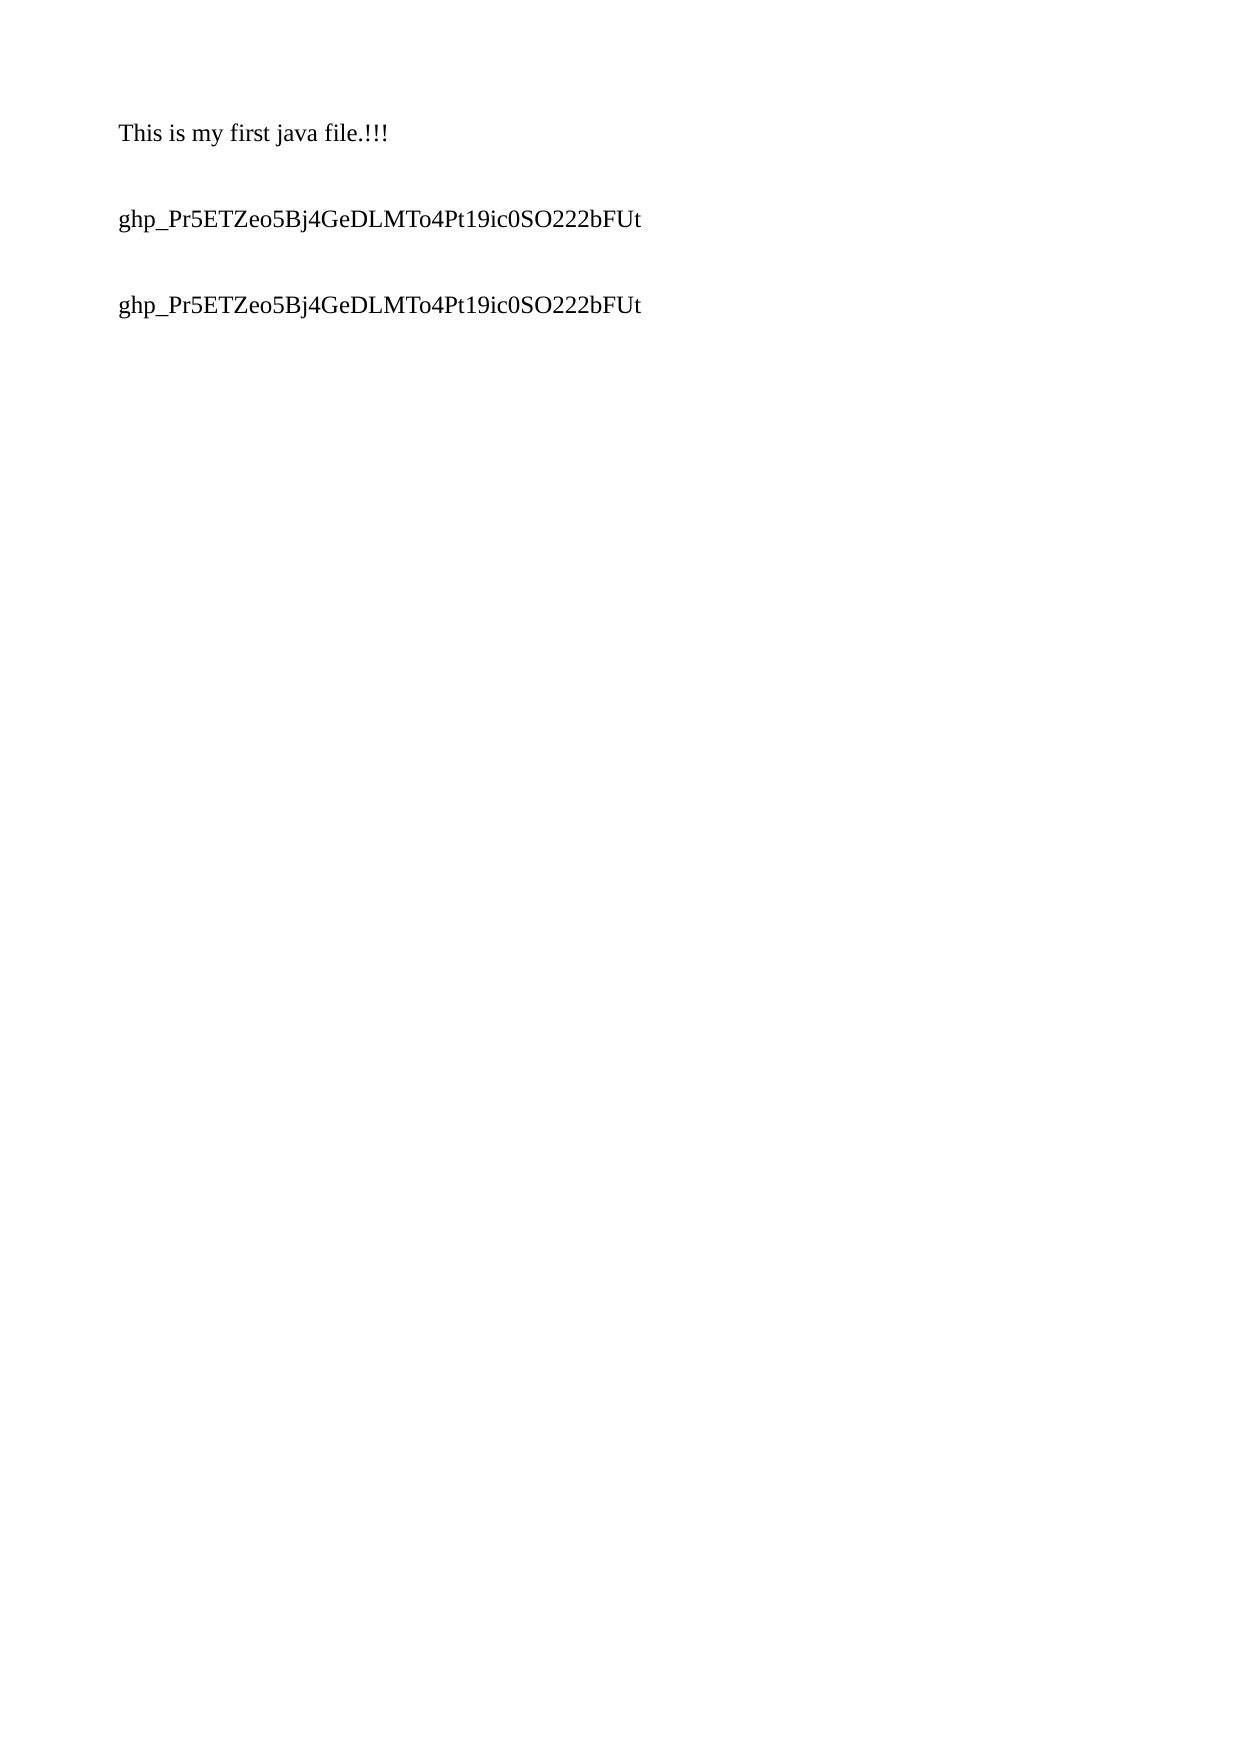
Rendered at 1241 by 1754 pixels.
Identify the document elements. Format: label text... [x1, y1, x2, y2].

text 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 [118, 291, 1122, 319]
text 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 [118, 204, 1122, 233]
text This is my first java file.!!! [118, 118, 1122, 147]
